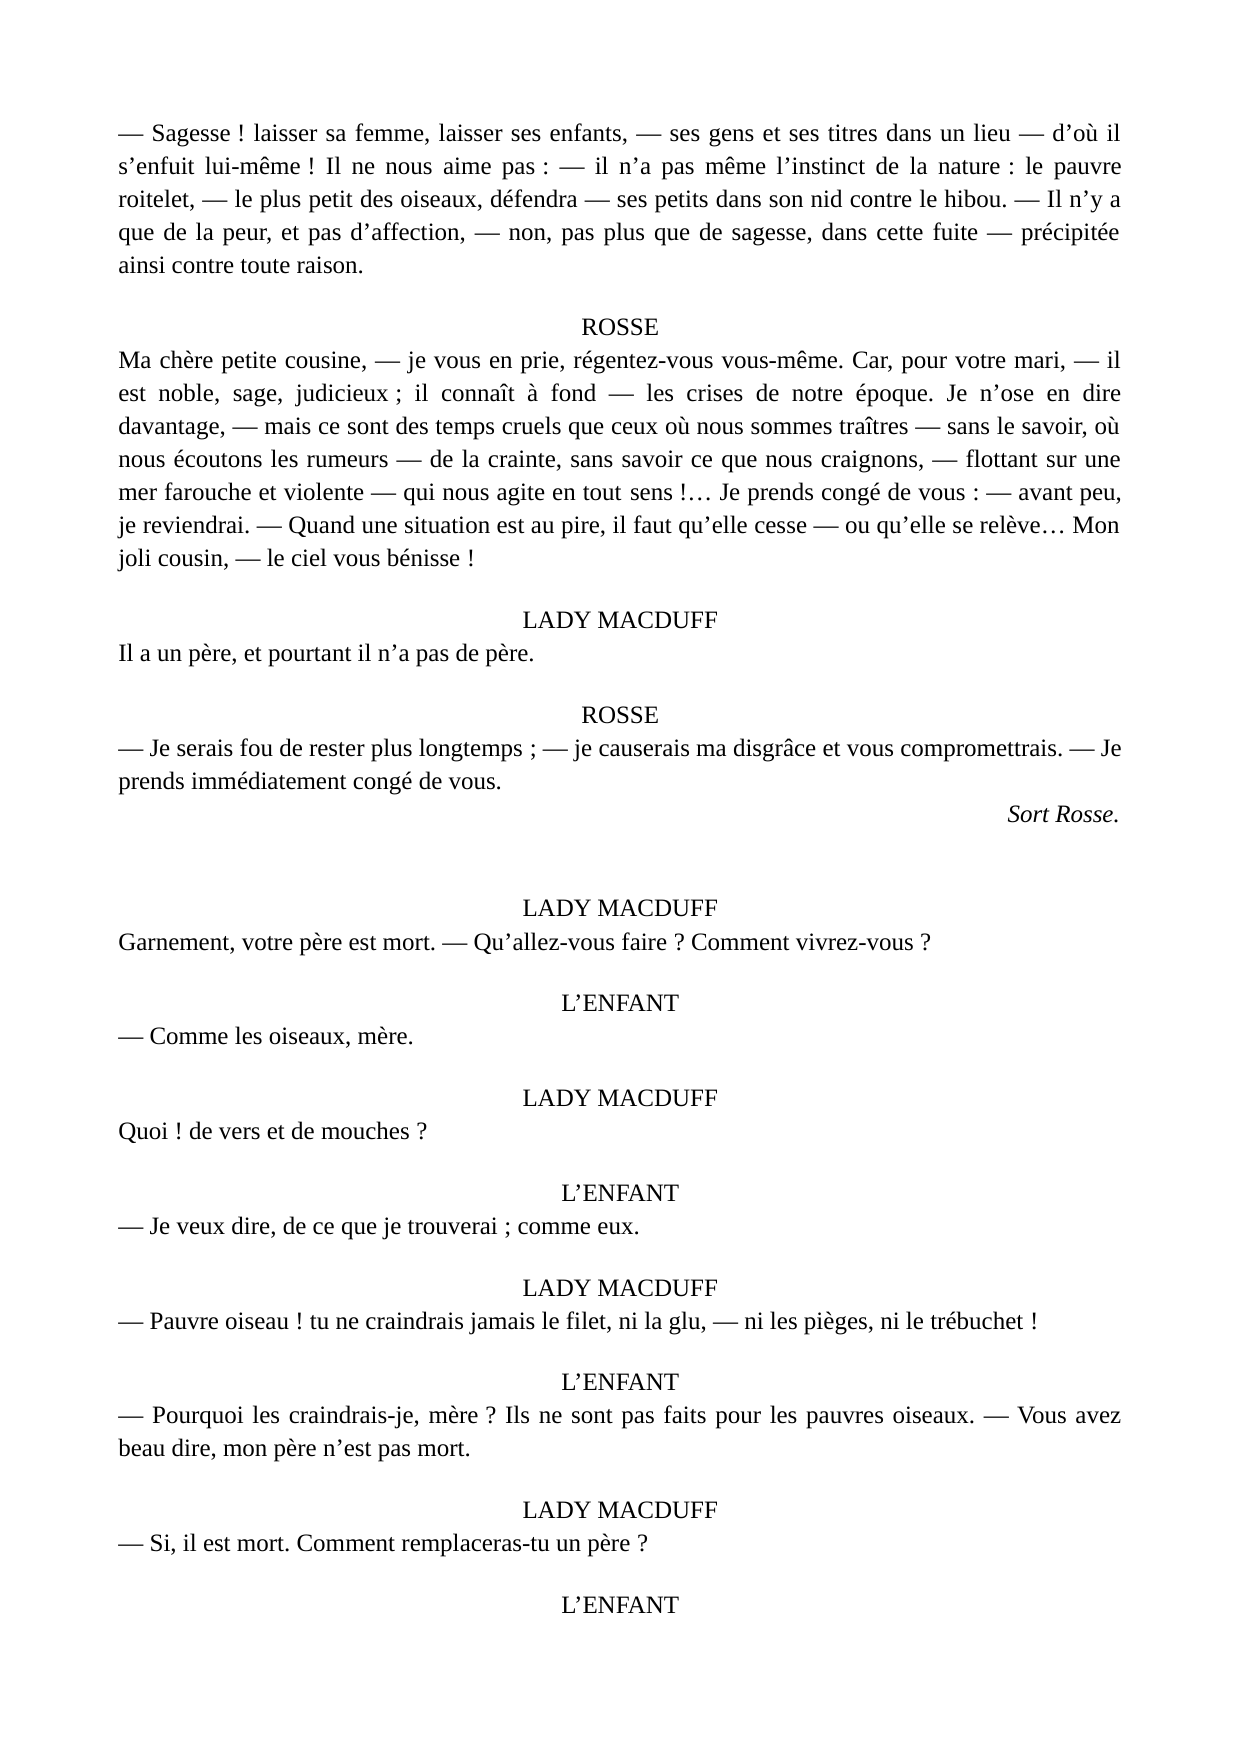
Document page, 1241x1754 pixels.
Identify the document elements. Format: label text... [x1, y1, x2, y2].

text Il a un père, et pourtant il n’a pas de père. [118, 638, 1122, 667]
text L’ENFANT [118, 1367, 1122, 1396]
text LADY MACDUFF [118, 605, 1122, 634]
text L’ENFANT [118, 1178, 1122, 1207]
text LADY MACDUFF [118, 1495, 1122, 1524]
text Ma chère petite cousine, — je vous en prie, régentez-vous vous-même. Car, pour votre mari, — il est noble, sage, judicieux ; il connaît à fond — les crises de notre époque. Je n’ose en dire davantage, — mais ce sont des temps cruels que ceux où nous sommes traîtres — sans le savoir, où nous écoutons les rumeurs — de la crainte, sans savoir ce que nous craignons, — flottant sur une mer farouche et violente — qui nous agite en tout sens !… Je prends congé de vous : — avant peu, je reviendrai. — Quand une situation est au pire, il faut qu’elle cesse — ou qu’elle se relève… Mon joli cousin, — le ciel vous bénisse ! [118, 345, 1122, 572]
text L’ENFANT [118, 988, 1122, 1017]
text L’ENFANT [118, 1590, 1122, 1619]
text Garnement, votre père est mort. — Qu’allez-vous faire ? Comment vivrez-vous ? [118, 927, 1122, 955]
text Sort Rosse. [118, 799, 1122, 827]
text — Si, il est mort. Comment remplaceras-tu un père ? [118, 1528, 1122, 1557]
text LADY MACDUFF [118, 893, 1122, 922]
text ROSSE [118, 700, 1122, 728]
text ROSSE [118, 312, 1122, 341]
text LADY MACDUFF [118, 1083, 1122, 1112]
text — Pauvre oiseau ! tu ne craindrais jamais le filet, ni la glu, — ni les pièges, ni le trébuchet ! [118, 1306, 1122, 1334]
text — Sagesse ! laisser sa femme, laisser ses enfants, — ses gens et ses titres dans un lieu — d’où il s’enfuit lui-même ! Il ne nous aime pas : — il n’a pas même l’instinct de la nature : le pauvre roitelet, — le plus petit des oiseaux, défendra — ses petits dans son nid contre le hibou. — Il n’y a que de la peur, et pas d’affection, — non, pas plus que de sagesse, dans cette fuite — précipitée ainsi contre toute raison. [118, 118, 1122, 279]
text — Je veux dire, de ce que je trouverai ; comme eux. [118, 1211, 1122, 1240]
text LADY MACDUFF [118, 1273, 1122, 1301]
text — Je serais fou de rester plus longtemps ; — je causerais ma disgrâce et vous compromettrais. — Je prends immédiatement congé de vous. [118, 733, 1122, 794]
text Quoi ! de vers et de mouches ? [118, 1116, 1122, 1145]
text — Comme les oiseaux, mère. [118, 1021, 1122, 1050]
text — Pourquoi les craindrais-je, mère ? Ils ne sont pas faits pour les pauvres oiseaux. — Vous avez beau dire, mon père n’est pas mort. [118, 1401, 1122, 1462]
